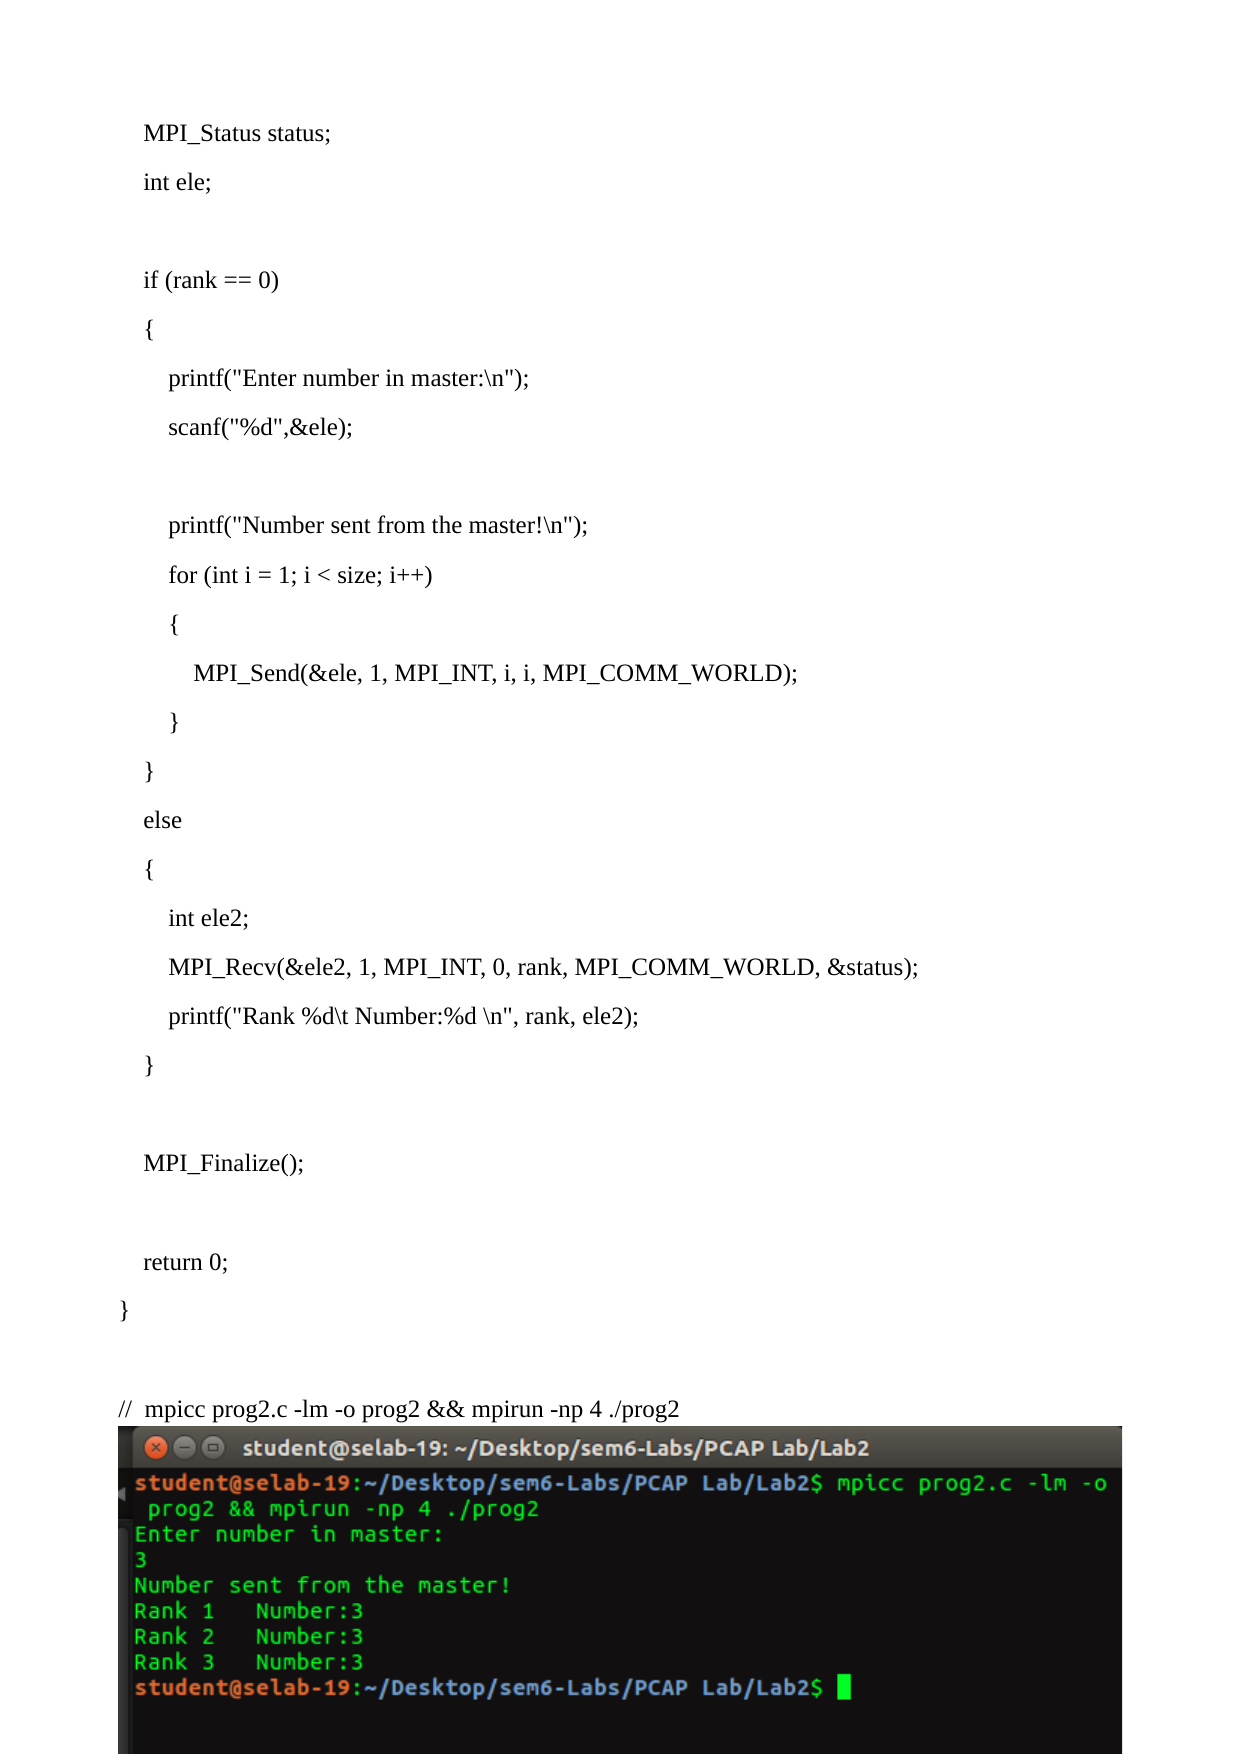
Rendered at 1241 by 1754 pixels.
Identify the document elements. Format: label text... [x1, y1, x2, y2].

picture [118, 1426, 1123, 1754]
text printf("Enter number in master:\n"); [118, 363, 1122, 392]
text } [118, 756, 1122, 785]
text return 0; [118, 1247, 1122, 1275]
text MPI_Send(&ele, 1, MPI_INT, i, i, MPI_COMM_WORLD); [118, 658, 1122, 687]
text { [118, 609, 1122, 637]
text int ele2; [118, 903, 1122, 932]
text MPI_Status status; [118, 118, 1122, 147]
text // mpicc prog2.c -lm -o prog2 && mpirun -np 4 ./prog2 [118, 1394, 1122, 1422]
text scanf("%d",&ele); [118, 412, 1122, 441]
text } [118, 1296, 1122, 1324]
text MPI_Finalize(); [118, 1148, 1122, 1177]
text { [118, 314, 1122, 343]
text { [118, 854, 1122, 883]
text else [118, 805, 1122, 834]
text printf("Number sent from the master!\n"); [118, 511, 1122, 539]
text printf("Rank %d\t Number:%d \n", rank, ele2); [118, 1001, 1122, 1030]
text } [118, 707, 1122, 736]
text int ele; [118, 167, 1122, 196]
text for (int i = 1; i < size; i++) [118, 560, 1122, 588]
text if (rank == 0) [118, 265, 1122, 294]
text } [118, 1050, 1122, 1079]
text MPI_Recv(&ele2, 1, MPI_INT, 0, rank, MPI_COMM_WORLD, &status); [118, 952, 1122, 981]
